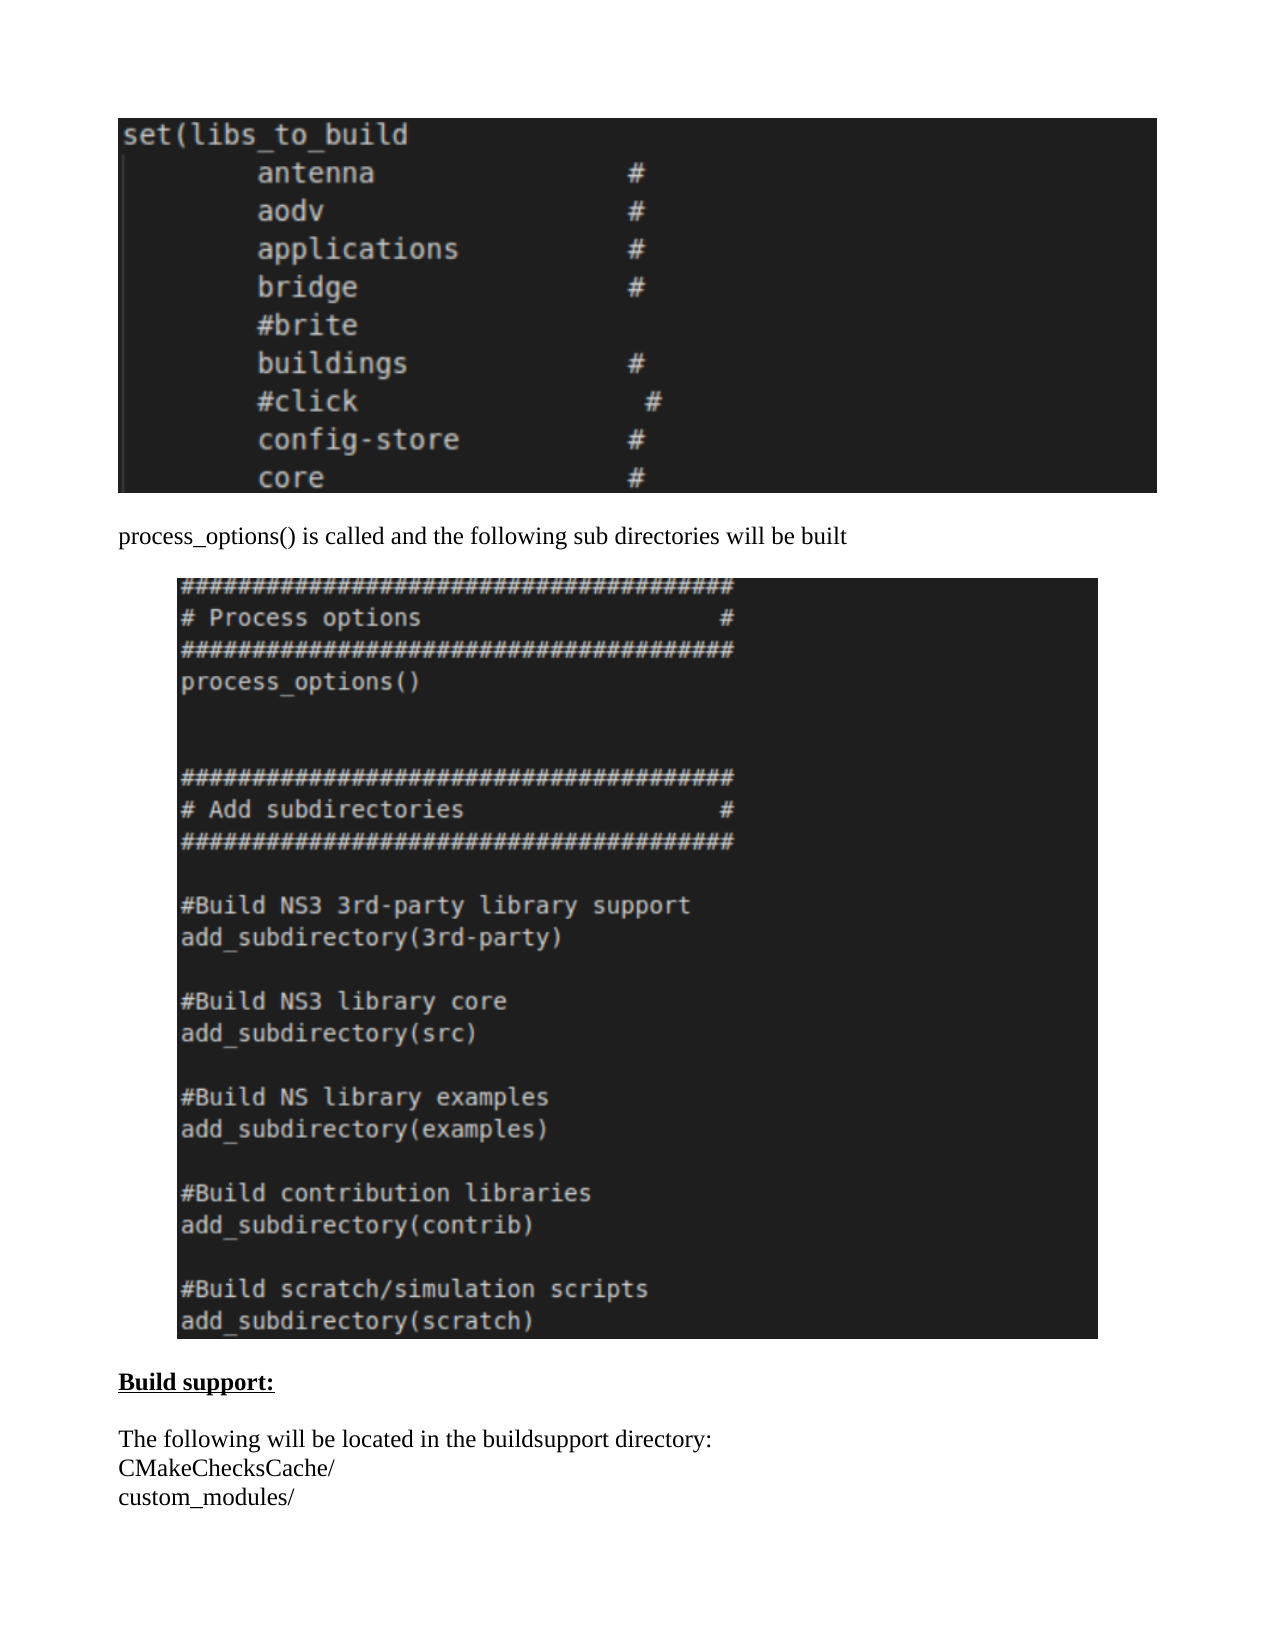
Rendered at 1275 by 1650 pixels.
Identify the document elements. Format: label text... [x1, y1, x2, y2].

text Build support: [118, 1367, 1157, 1396]
text custom_modules/ [118, 1482, 1157, 1511]
picture [118, 118, 1157, 493]
text CMakeChecksCache/ [118, 1453, 1157, 1482]
picture [177, 578, 1098, 1339]
text The following will be located in the buildsupport directory: [118, 1424, 1157, 1453]
text process_options() is called and the following sub directories will be built [118, 521, 1157, 550]
